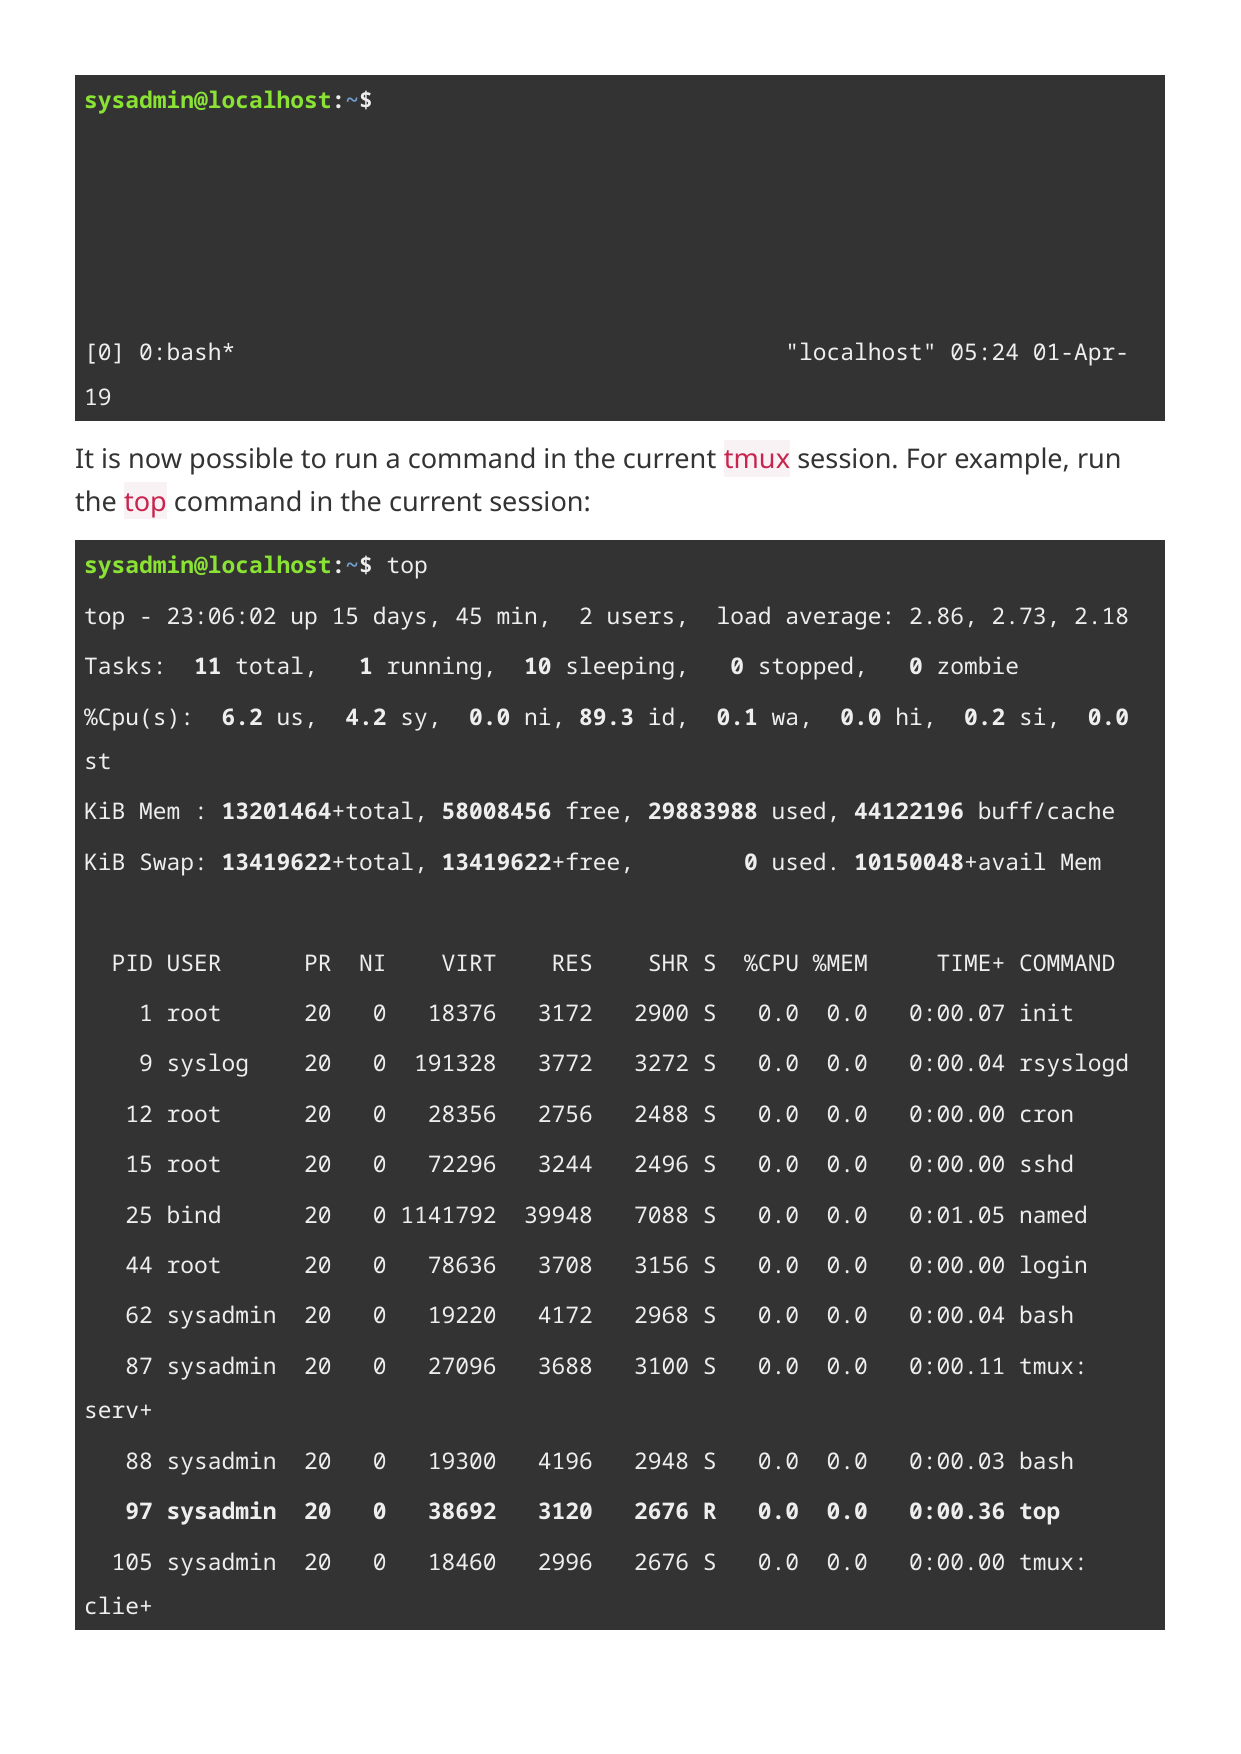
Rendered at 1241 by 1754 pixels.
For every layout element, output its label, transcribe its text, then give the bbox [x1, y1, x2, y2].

text 1 root 20 0 18376 3172 2900 S 0.0 0.0 0:00.07 init [75, 988, 1165, 1028]
text 15 root 20 0 72296 3244 2496 S 0.0 0.0 0:00.00 sshd [75, 1139, 1165, 1179]
text KiB Mem : 13201464+total, 58008456 free, 29883988 used, 44122196 buff/cache [75, 786, 1165, 826]
text 12 root 20 0 28356 2756 2488 S 0.0 0.0 0:00.00 cron [75, 1089, 1165, 1129]
text %Cpu(s): 6.2 us, 4.2 sy, 0.0 ni, 89.3 id, 0.1 wa, 0.0 hi, 0.2 si, 0.0 st [75, 691, 1165, 776]
text top - 23:06:02 up 15 days, 45 min, 2 users, load average: 2.86, 2.73, 2.18 [75, 591, 1165, 631]
text sysadmin@localhost:~$ [75, 75, 1165, 115]
text 9 syslog 20 0 191328 3772 3272 S 0.0 0.0 0:00.04 rsyslogd [75, 1038, 1165, 1078]
text 87 sysadmin 20 0 27096 3688 3100 S 0.0 0.0 0:00.11 tmux: serv+ [75, 1341, 1165, 1425]
text Tasks: 11 total, 1 running, 10 sleeping, 0 stopped, 0 zombie [75, 641, 1165, 681]
text 97 sysadmin 20 0 38692 3120 2676 R 0.0 0.0 0:00.36 top [75, 1486, 1165, 1526]
text PID USER PR NI VIRT RES SHR S %CPU %MEM TIME+ COMMAND [75, 937, 1165, 978]
text 105 sysadmin 20 0 18460 2996 2676 S 0.0 0.0 0:00.00 tmux: clie+ [75, 1536, 1165, 1630]
text KiB Swap: 13419622+total, 13419622+free, 0 used. 10150048+avail Mem [75, 837, 1165, 877]
text 62 sysadmin 20 0 19220 4172 2968 S 0.0 0.0 0:00.04 bash [75, 1290, 1165, 1331]
text [0] 0:bash* "localhost" 05:24 01-Apr-19 [75, 327, 1165, 421]
text sysadmin@localhost:~$ top [75, 540, 1165, 580]
text 88 sysadmin 20 0 19300 4196 2948 S 0.0 0.0 0:00.03 bash [75, 1436, 1165, 1476]
text 44 root 20 0 78636 3708 3156 S 0.0 0.0 0:00.00 login [75, 1240, 1165, 1280]
text It is now possible to run a command in the current tmux session. For example, run the top command in the current session: [75, 440, 1165, 519]
text 25 bind 20 0 1141792 39948 7088 S 0.0 0.0 0:01.05 named [75, 1189, 1165, 1230]
